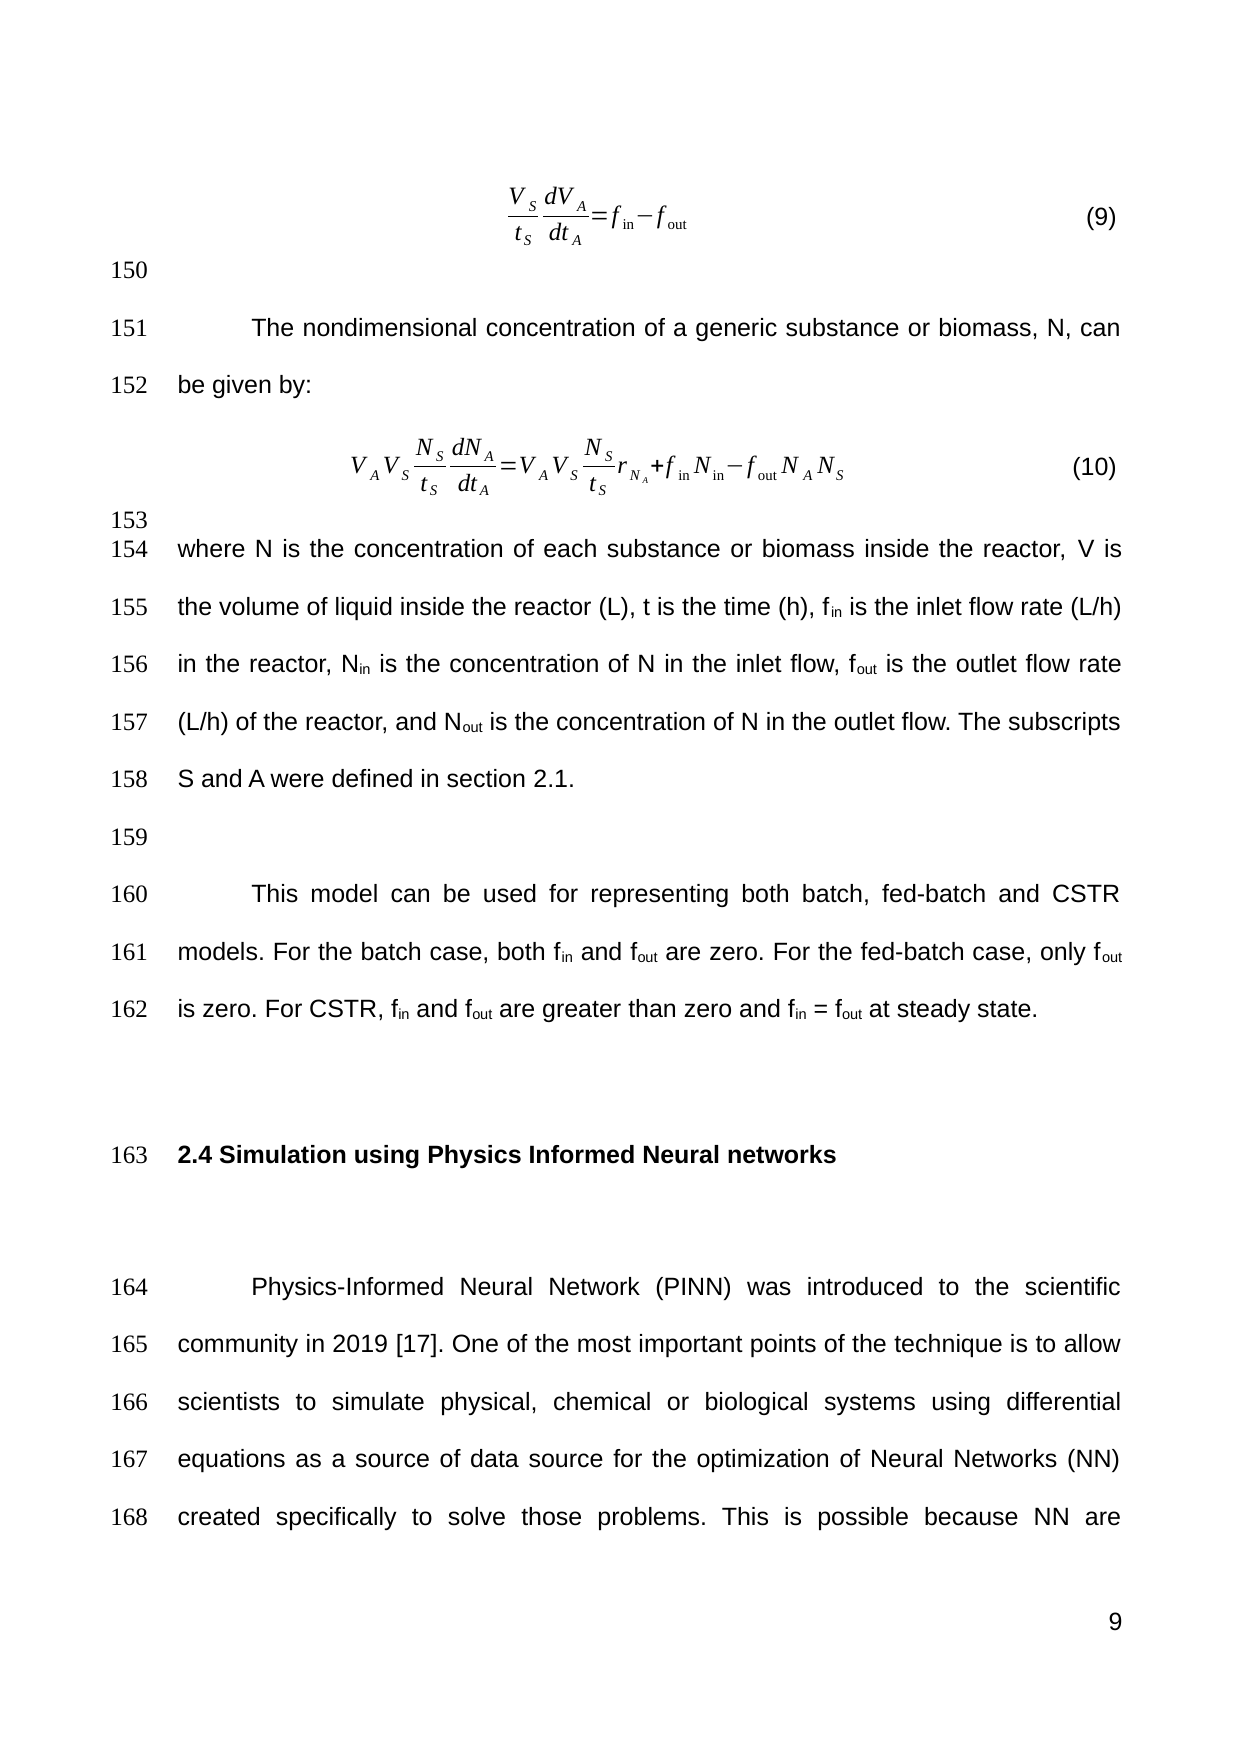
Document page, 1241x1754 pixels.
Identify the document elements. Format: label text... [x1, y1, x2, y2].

table_header (9) [1017, 177, 1122, 255]
table_header [177, 428, 1017, 505]
text Physics-Informed Neural Network (PINN) was introduced to the scientific community in 2019 [17]. One of the most important points of the technique is to allow scientists to simulate physical, chemical or biological systems using differential equations as a source of data source for the optimization of Neural Networks (NN) created specifically to solve those problems. This is possible because NN are [177, 1272, 1122, 1531]
table_header (10) [1017, 428, 1122, 505]
text This model can be used for representing both batch, fed-batch and CSTR models. For the batch case, both fin and fout are zero. For the fed-batch case, only fout is zero. For CSTR, fin and fout are greater than zero and fin = fout at steady state. [177, 879, 1122, 1023]
text The nondimensional concentration of a generic substance or biomass, N, can be given by: [177, 312, 1122, 399]
subtitle Simulation using Physics Informed Neural networks [177, 1140, 1122, 1169]
table_header [177, 177, 1017, 255]
text where N is the concentration of each substance or biomass inside the reactor, V is the volume of liquid inside the reactor (L), t is the time (h), fin is the inlet flow rate (L/h) in the reactor, Nin is the concentration of N in the inlet flow, fout is the outlet flow rate (L/h) of the reactor, and Nout is the concentration of N in the outlet flow. The subscripts S and A were defined in section 2.1. [177, 534, 1122, 793]
